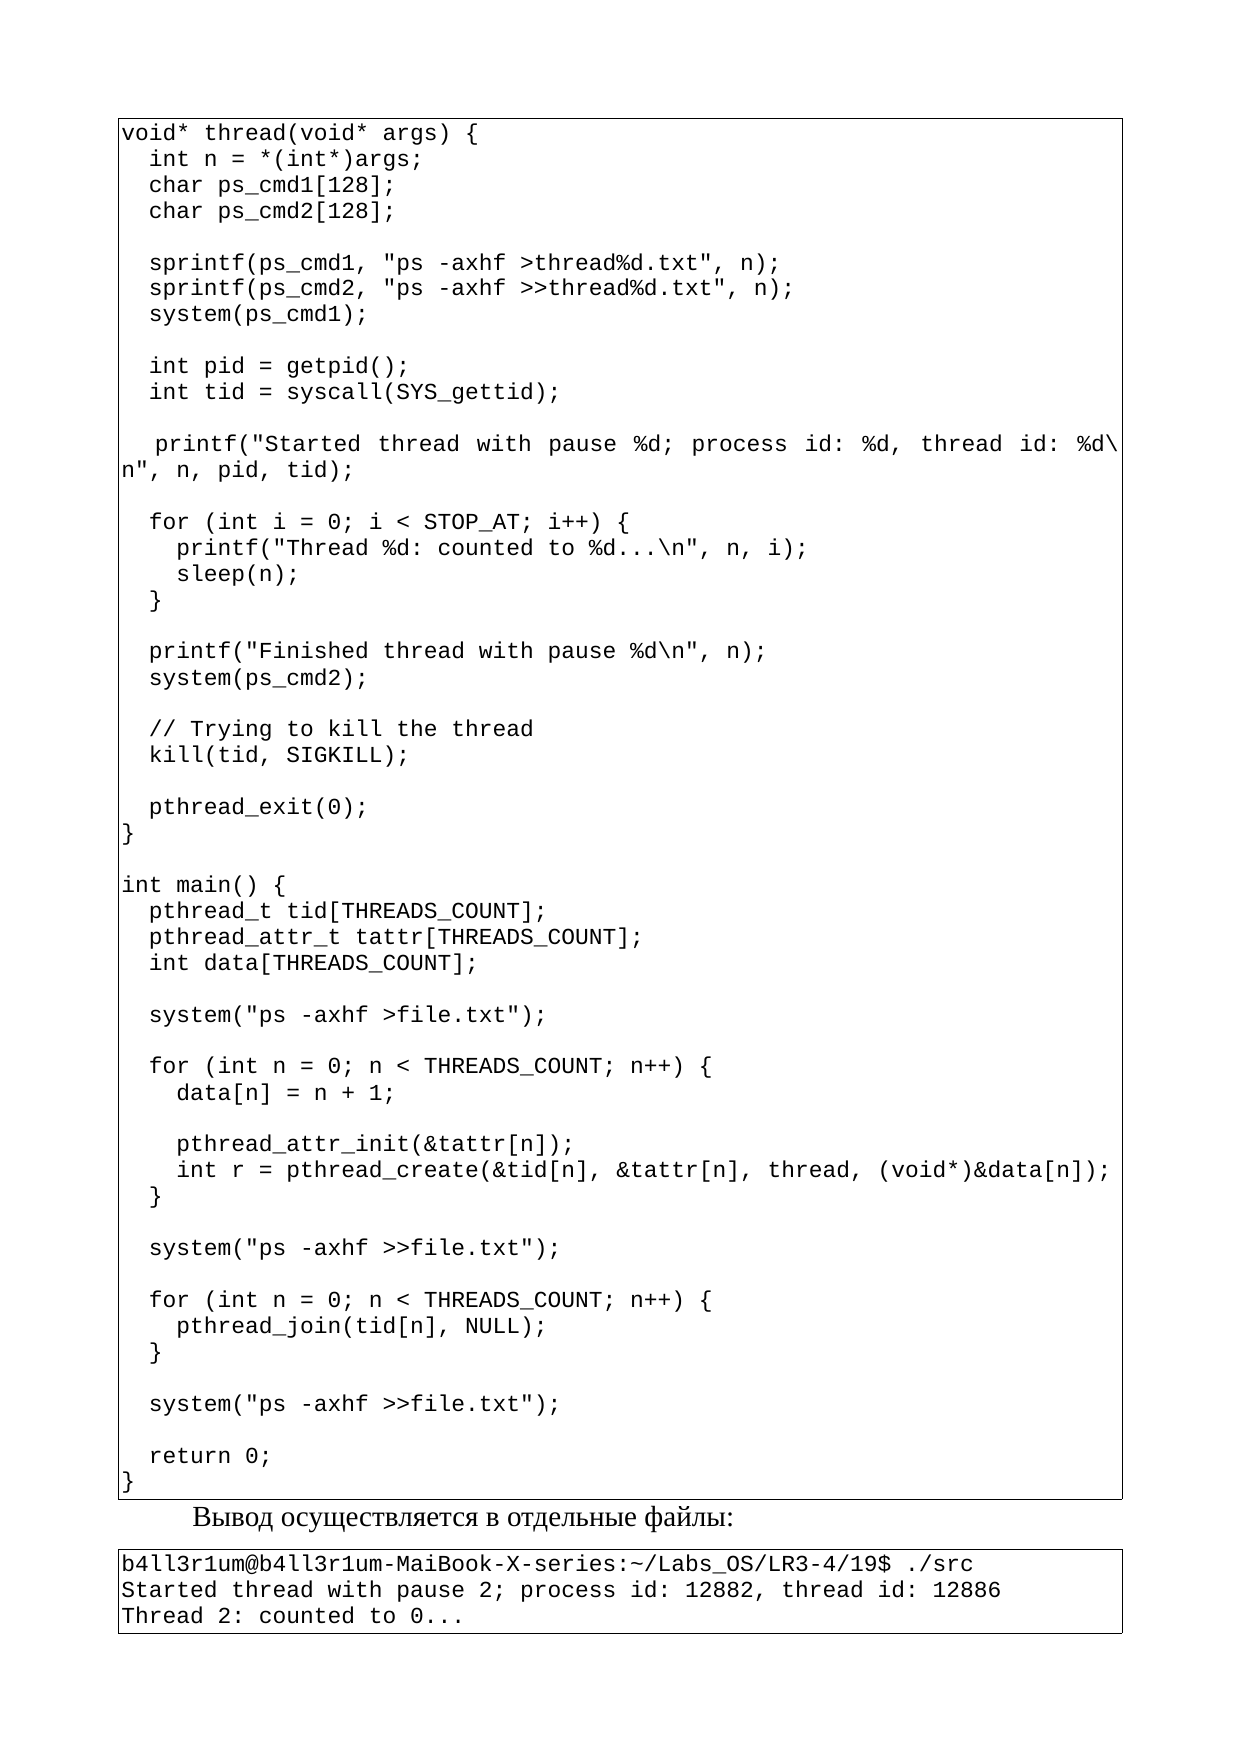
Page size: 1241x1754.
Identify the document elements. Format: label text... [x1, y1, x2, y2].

text pthread_attr_init(&tattr[n]); [119, 1130, 1122, 1156]
text int tid = syscall(SYS_gettid); [119, 377, 1122, 406]
text } [119, 585, 1122, 614]
text data[n] = n + 1; [119, 1078, 1122, 1107]
text b4ll3r1um@b4ll3r1um-MaiBook-X-series:~/Labs_OS/LR3-4/19$ ./src [119, 1550, 1122, 1575]
text Started thread with pause 2; process id: 12882, thread id: 12886 [119, 1575, 1122, 1601]
text printf("Started thread with pause %d; process id: %d, thread id: %d\n", n, pid, tid); [119, 429, 1122, 484]
text system(ps_cmd1); [119, 300, 1122, 329]
text char ps_cmd1[128]; [119, 170, 1122, 196]
text int r = pthread_create(&tid[n], &tattr[n], thread, (void*)&data[n]); [119, 1156, 1122, 1182]
text printf("Thread %d: counted to %d...\n", n, i); [119, 533, 1122, 559]
text pthread_join(tid[n], NULL); [119, 1311, 1122, 1337]
text // Trying to kill the thread [119, 715, 1122, 741]
text void* thread(void* args) { [119, 119, 1122, 144]
text kill(tid, SIGKILL); [119, 741, 1122, 769]
text int main() { [119, 870, 1122, 896]
text for (int i = 0; i < STOP_AT; i++) { [119, 507, 1122, 533]
text } [119, 1467, 1122, 1499]
text pthread_attr_t tattr[THREADS_COUNT]; [119, 922, 1122, 948]
text int data[THREADS_COUNT]; [119, 948, 1122, 977]
text } [119, 818, 1122, 847]
text for (int n = 0; n < THREADS_COUNT; n++) { [119, 1285, 1122, 1311]
text printf("Finished thread with pause %d\n", n); [119, 637, 1122, 663]
text Вывод осуществляется в отдельные файлы: [118, 1500, 1122, 1532]
text sleep(n); [119, 559, 1122, 585]
text for (int n = 0; n < THREADS_COUNT; n++) { [119, 1052, 1122, 1078]
text system(ps_cmd2); [119, 663, 1122, 692]
text } [119, 1337, 1122, 1366]
text return 0; [119, 1441, 1122, 1467]
text sprintf(ps_cmd2, "ps -axhf >>thread%d.txt", n); [119, 274, 1122, 300]
text pthread_exit(0); [119, 792, 1122, 818]
text system("ps -axhf >>file.txt"); [119, 1233, 1122, 1262]
text pthread_t tid[THREADS_COUNT]; [119, 896, 1122, 922]
text } [119, 1182, 1122, 1211]
text int n = *(int*)args; [119, 144, 1122, 170]
text char ps_cmd2[128]; [119, 196, 1122, 225]
text system("ps -axhf >>file.txt"); [119, 1389, 1122, 1418]
text sprintf(ps_cmd1, "ps -axhf >thread%d.txt", n); [119, 248, 1122, 274]
text Thread 2: counted to 0... [119, 1601, 1122, 1633]
text int pid = getpid(); [119, 352, 1122, 377]
text system("ps -axhf >file.txt"); [119, 1000, 1122, 1029]
